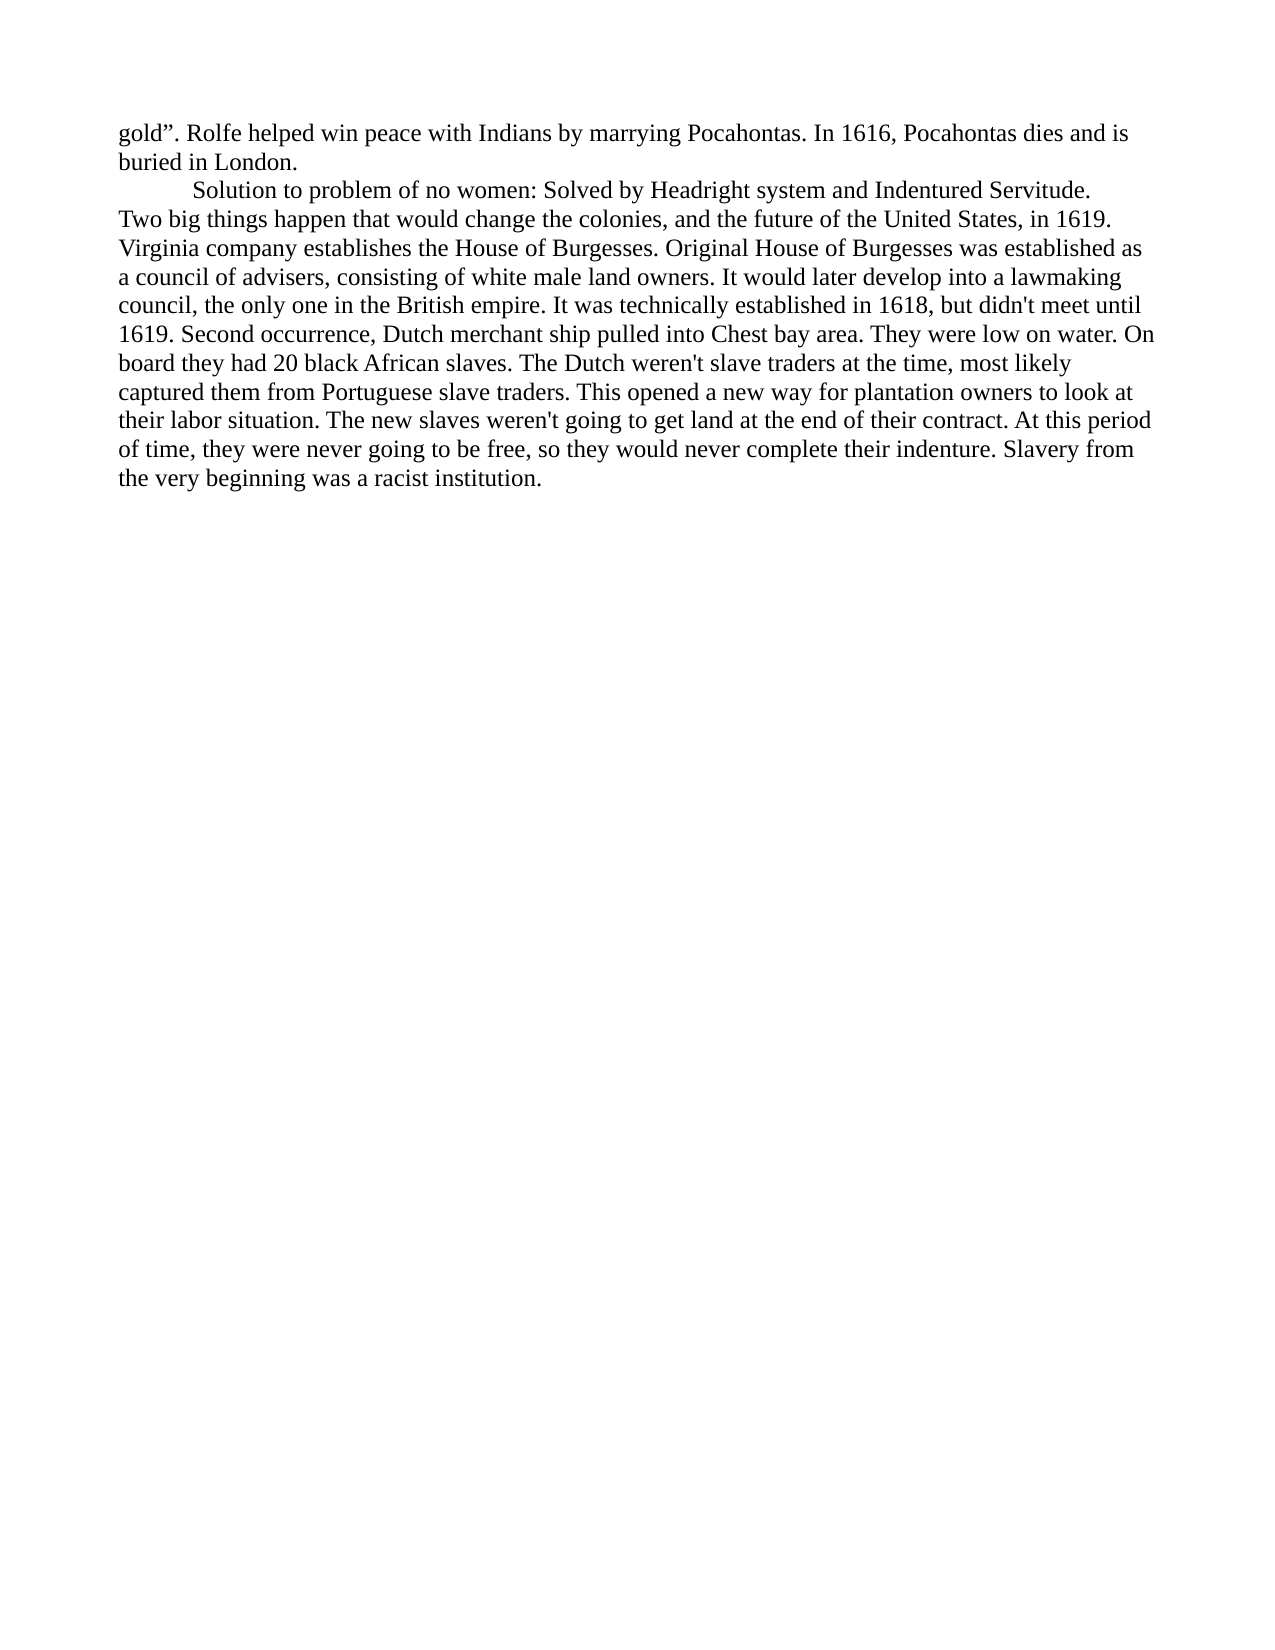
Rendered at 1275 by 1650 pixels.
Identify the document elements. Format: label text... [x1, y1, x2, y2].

text Two big things happen that would change the colonies, and the future of the United States, in 1619. Virginia company establishes the House of Burgesses. Original House of Burgesses was established as a council of advisers, consisting of white male land owners. It would later develop into a lawmaking council, the only one in the British empire. It was technically established in 1618, but didn't meet until 1619. Second occurrence, Dutch merchant ship pulled into Chest bay area. They were low on water. On board they had 20 black African slaves. The Dutch weren't slave traders at the time, most likely captured them from Portuguese slave traders. This opened a new way for plantation owners to look at their labor situation. The new slaves weren't going to get land at the end of their contract. At this period of time, they were never going to be free, so they would never complete their indenture. Slavery from the very beginning was a racist institution. [118, 204, 1157, 492]
text Solution to problem of no women: Solved by Headright system and Indentured Servitude. [118, 176, 1157, 204]
text gold”. Rolfe helped win peace with Indians by marrying Pocahontas. In 1616, Pocahontas dies and is buried in London. [118, 118, 1157, 176]
